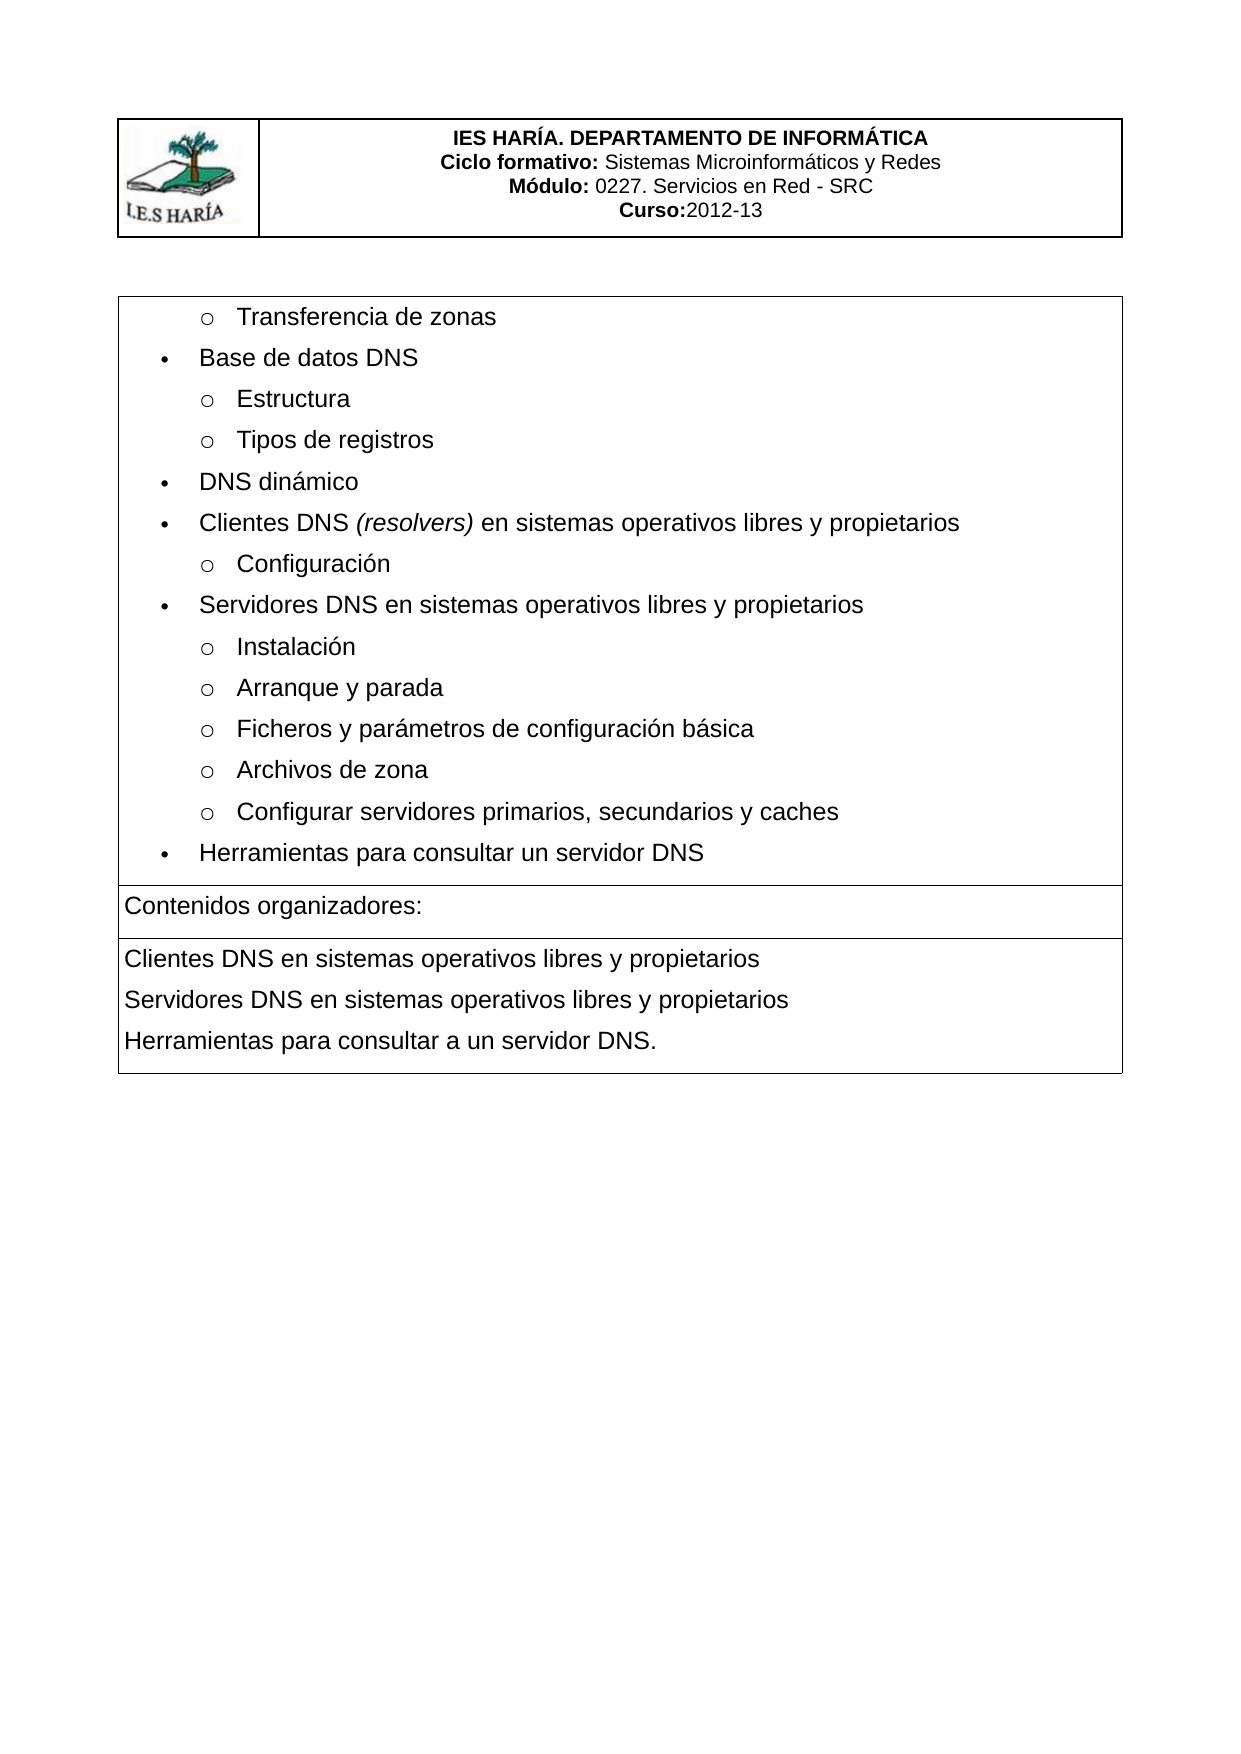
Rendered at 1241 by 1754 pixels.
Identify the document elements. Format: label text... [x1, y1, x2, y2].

table_cell Sistemas de nombres planos y jerárquicos Espacio de nombres de dominio Dominios genéricos Delegación Funcionamiento DNS (Domain Name Service) Consultas DNS Consultas recursivas e iterativas Resolución inversa Servidores de nombres Características Tipos (primario, secundario, cache, reenviador) Zonas primarias y secundarias Transferencia de zonas Base de datos DNS Estructura Tipos de registros DNS dinámico Clientes DNS (resolvers) en sistemas operativos libres y propietarios Configuración Servidores DNS en sistemas operativos libres y propietarios Instalación Arranque y parada Ficheros y parámetros de configuración básica Archivos de zona Configurar servidores primarios, secundarios y caches Herramientas para consultar un servidor DNS [119, 297, 1122, 885]
table_cell Clientes DNS en sistemas operativos libres y propietarios Servidores DNS en sistemas operativos libres y propietarios Herramientas para consultar a un servidor DNS. [119, 939, 1122, 1073]
table_cell Contenidos organizadores: [119, 886, 1122, 938]
picture [123, 126, 241, 224]
